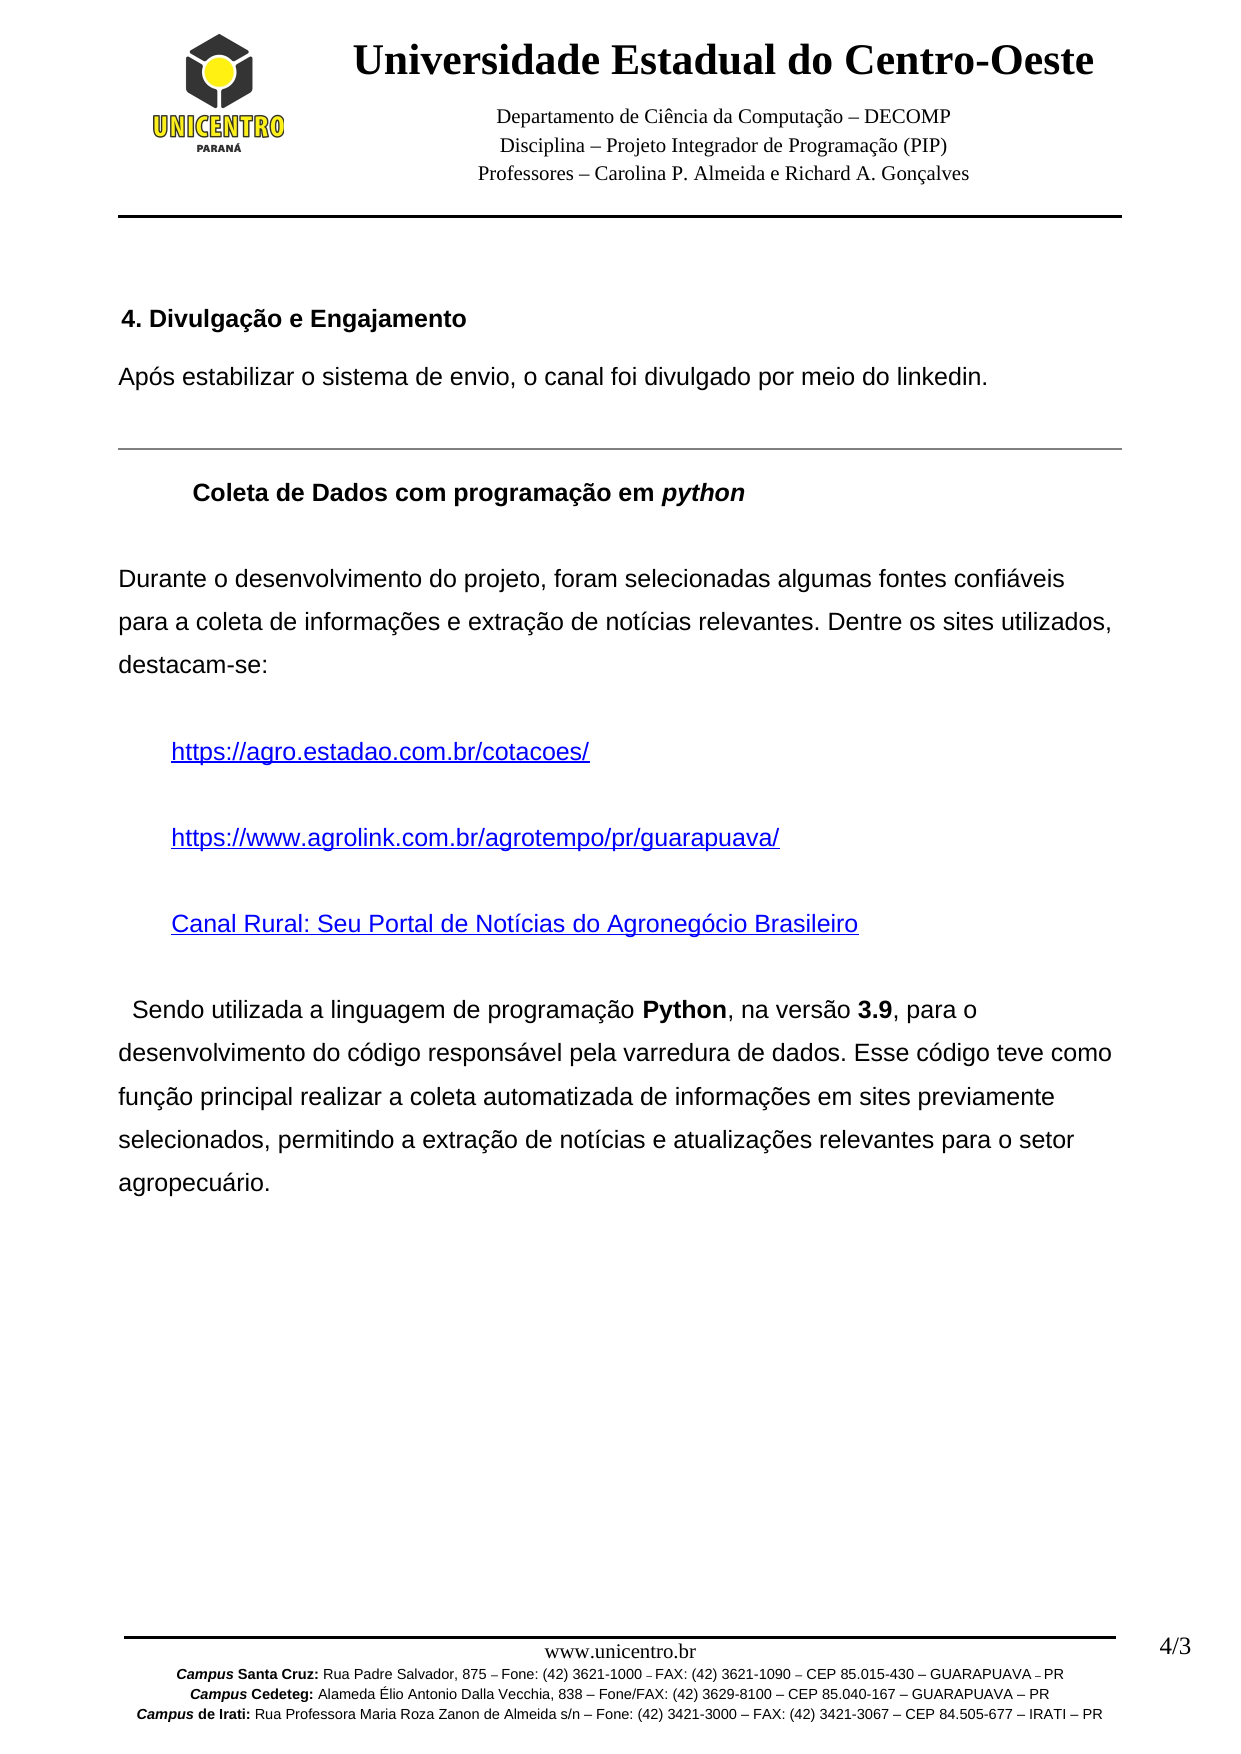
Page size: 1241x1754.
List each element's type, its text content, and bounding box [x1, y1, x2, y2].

text Durante o desenvolvimento do projeto, foram selecionadas algumas fontes confiáveis para a coleta de informações e extração de notícias relevantes. Dentre os sites utilizados, destacam-se: [118, 564, 1122, 679]
list 4. Divulgação e Engajamento [92, 304, 1122, 333]
list Coleta de Dados com programação em python [148, 478, 1122, 507]
picture [153, 34, 284, 152]
text Canal Rural: Seu Portal de Notícias do Agronegócio Brasileiro [171, 909, 1122, 938]
text Sendo utilizada a linguagem de programação Python, na versão 3.9, para o desenvolvimento do código responsável pela varredura de dados. Esse código teve como função principal realizar a coleta automatizada de informações em sites previamente selecionados, permitindo a extração de notícias e atualizações relevantes para o setor agropecuário. [118, 995, 1122, 1197]
text https://agro.estadao.com.br/cotacoes/ [171, 737, 1122, 765]
text https://www.agrolink.com.br/agrotempo/pr/guarapuava/ [171, 823, 1122, 852]
text Após estabilizar o sistema de envio, o canal foi divulgado por meio do linkedin. [118, 362, 1122, 391]
